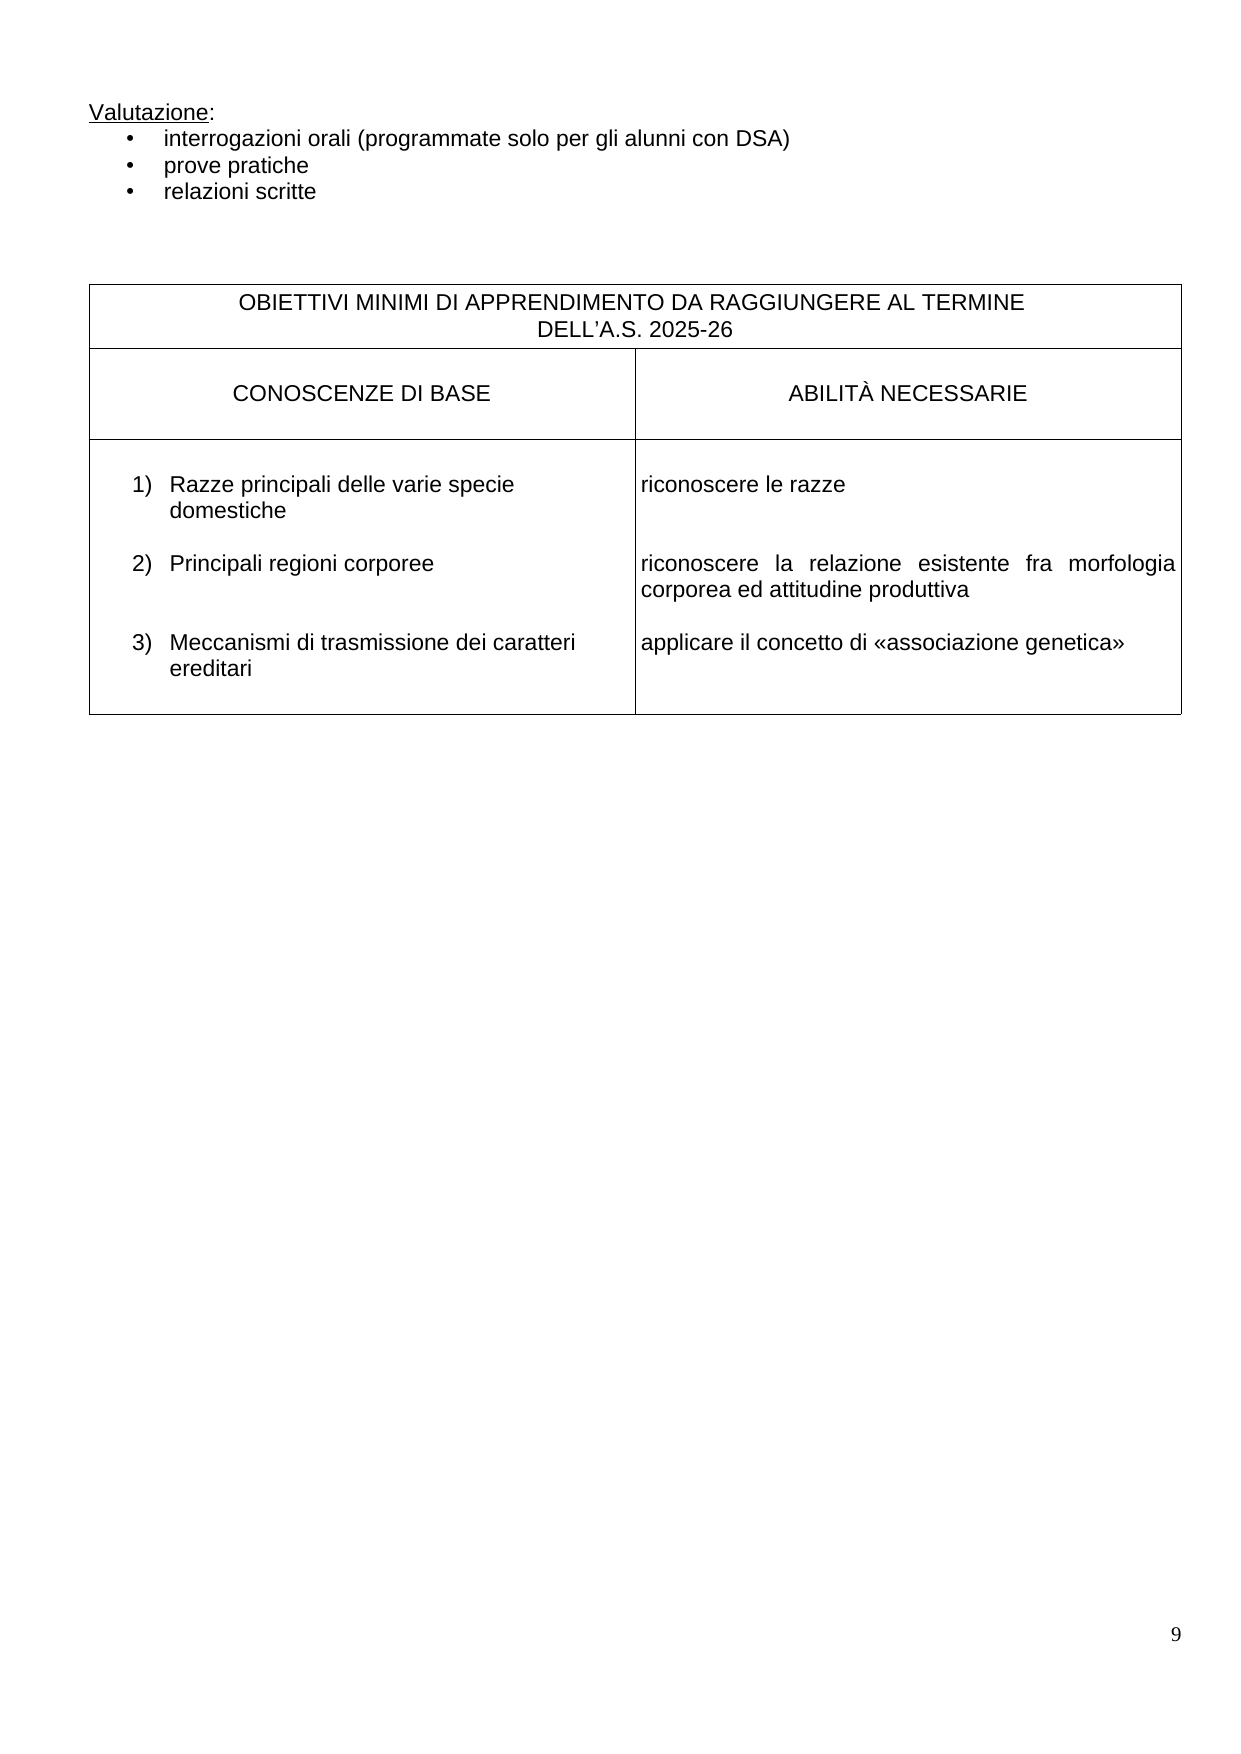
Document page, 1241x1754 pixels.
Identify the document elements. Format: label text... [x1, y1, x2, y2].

list prove pratiche [126, 152, 1181, 178]
table_cell Razze principali delle varie specie domestiche Principali regioni corporee Meccanismi di trasmissione dei caratteri ereditari [90, 440, 635, 713]
list relazioni scritte [126, 178, 1181, 204]
table_cell riconoscere le razze riconoscere la relazione esistente fra morfologia corporea ed attitudine produttiva applicare il concetto di «associazione genetica» [636, 440, 1181, 713]
table_header OBIETTIVI MINIMI DI APPRENDIMENTO DA RAGGIUNGERE AL TERMINE DELL’A.S. 2025-26 [90, 285, 1181, 348]
text Valutazione: [89, 99, 1181, 125]
table_cell ABILITÀ NECESSARIE [636, 349, 1181, 438]
table_cell CONOSCENZE DI BASE [90, 349, 635, 438]
list interrogazioni orali (programmate solo per gli alunni con DSA) [126, 125, 1181, 152]
